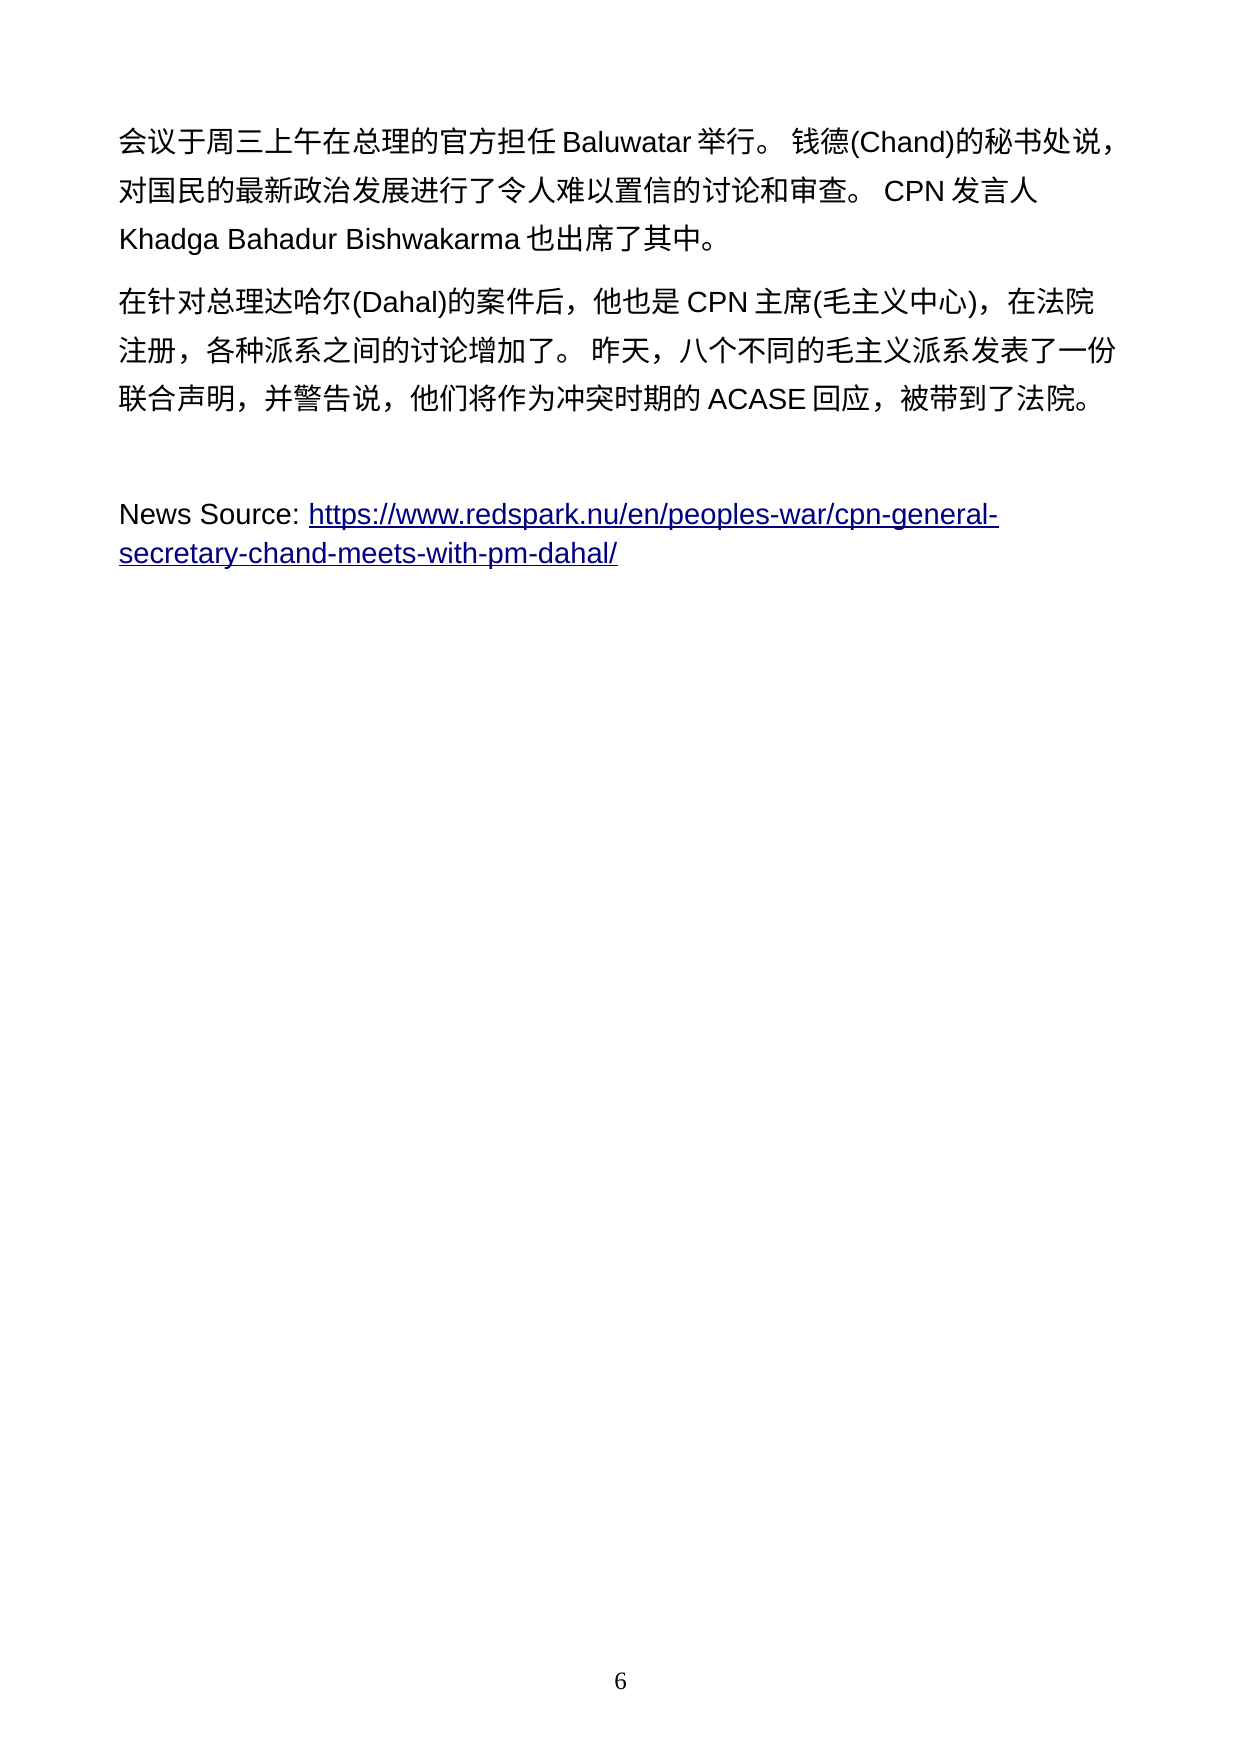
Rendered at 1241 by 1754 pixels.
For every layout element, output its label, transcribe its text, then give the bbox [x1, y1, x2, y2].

text News Source: https://www.redspark.nu/en/peoples-war/cpn-general-secretary-chand-meets-with-pm-dahal/ [118, 497, 1122, 569]
text 资料来源：https：//myrepublica.nagariknetwork.com/news/pm-dahal-meets-cpn-> Leader-biplav/> [178, 439, 1063, 468]
text 在针对总理达哈尔(Dahal)的案件后，他也是CPN主席(毛主义中心)，在法院注册，各种派系之间的讨论增加了。 昨天，八个不同的毛主义派系发表了一份联合声明，并警告说，他们将作为冲突时期的ACASE回应，被带到了法院。 [118, 279, 1122, 418]
text 会议于周三上午在总理的官方担任Baluwatar举行。 钱德(Chand)的秘书处说，对国民的最新政治发展进行了令人难以置信的讨论和审查。 CPN发言人Khadga Bahadur Bishwakarma也出席了其中。 [118, 118, 1122, 258]
